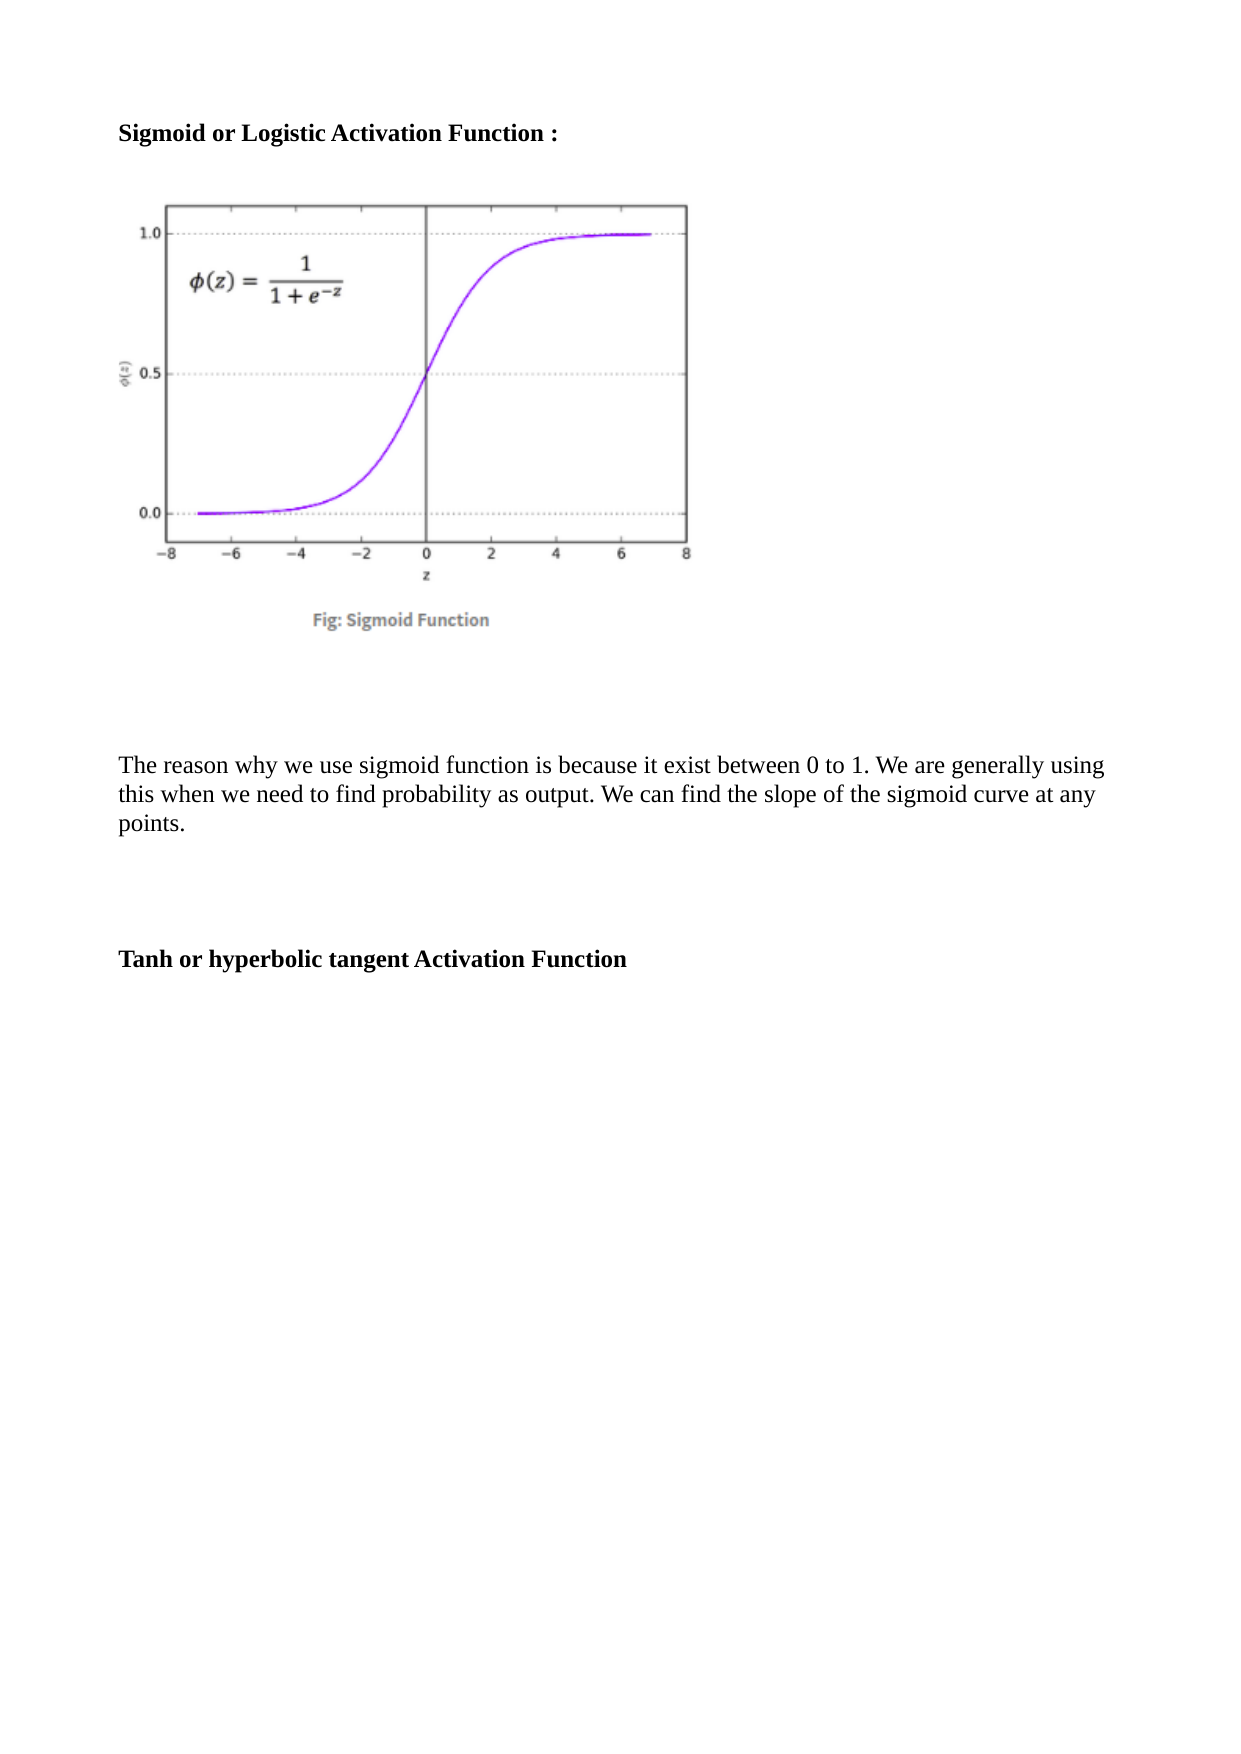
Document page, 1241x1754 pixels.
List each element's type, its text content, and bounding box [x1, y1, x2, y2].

subtitle Tanh or hyperbolic tangent Activation Function [118, 944, 1122, 973]
text Sigmoid or Logistic Activation Function : [118, 118, 1122, 147]
picture [118, 188, 710, 639]
text The reason why we use sigmoid function is because it exist between 0 to 1. We are generally using this when we need to find probability as output. We can find the slope of the sigmoid curve at any points. [118, 751, 1122, 837]
